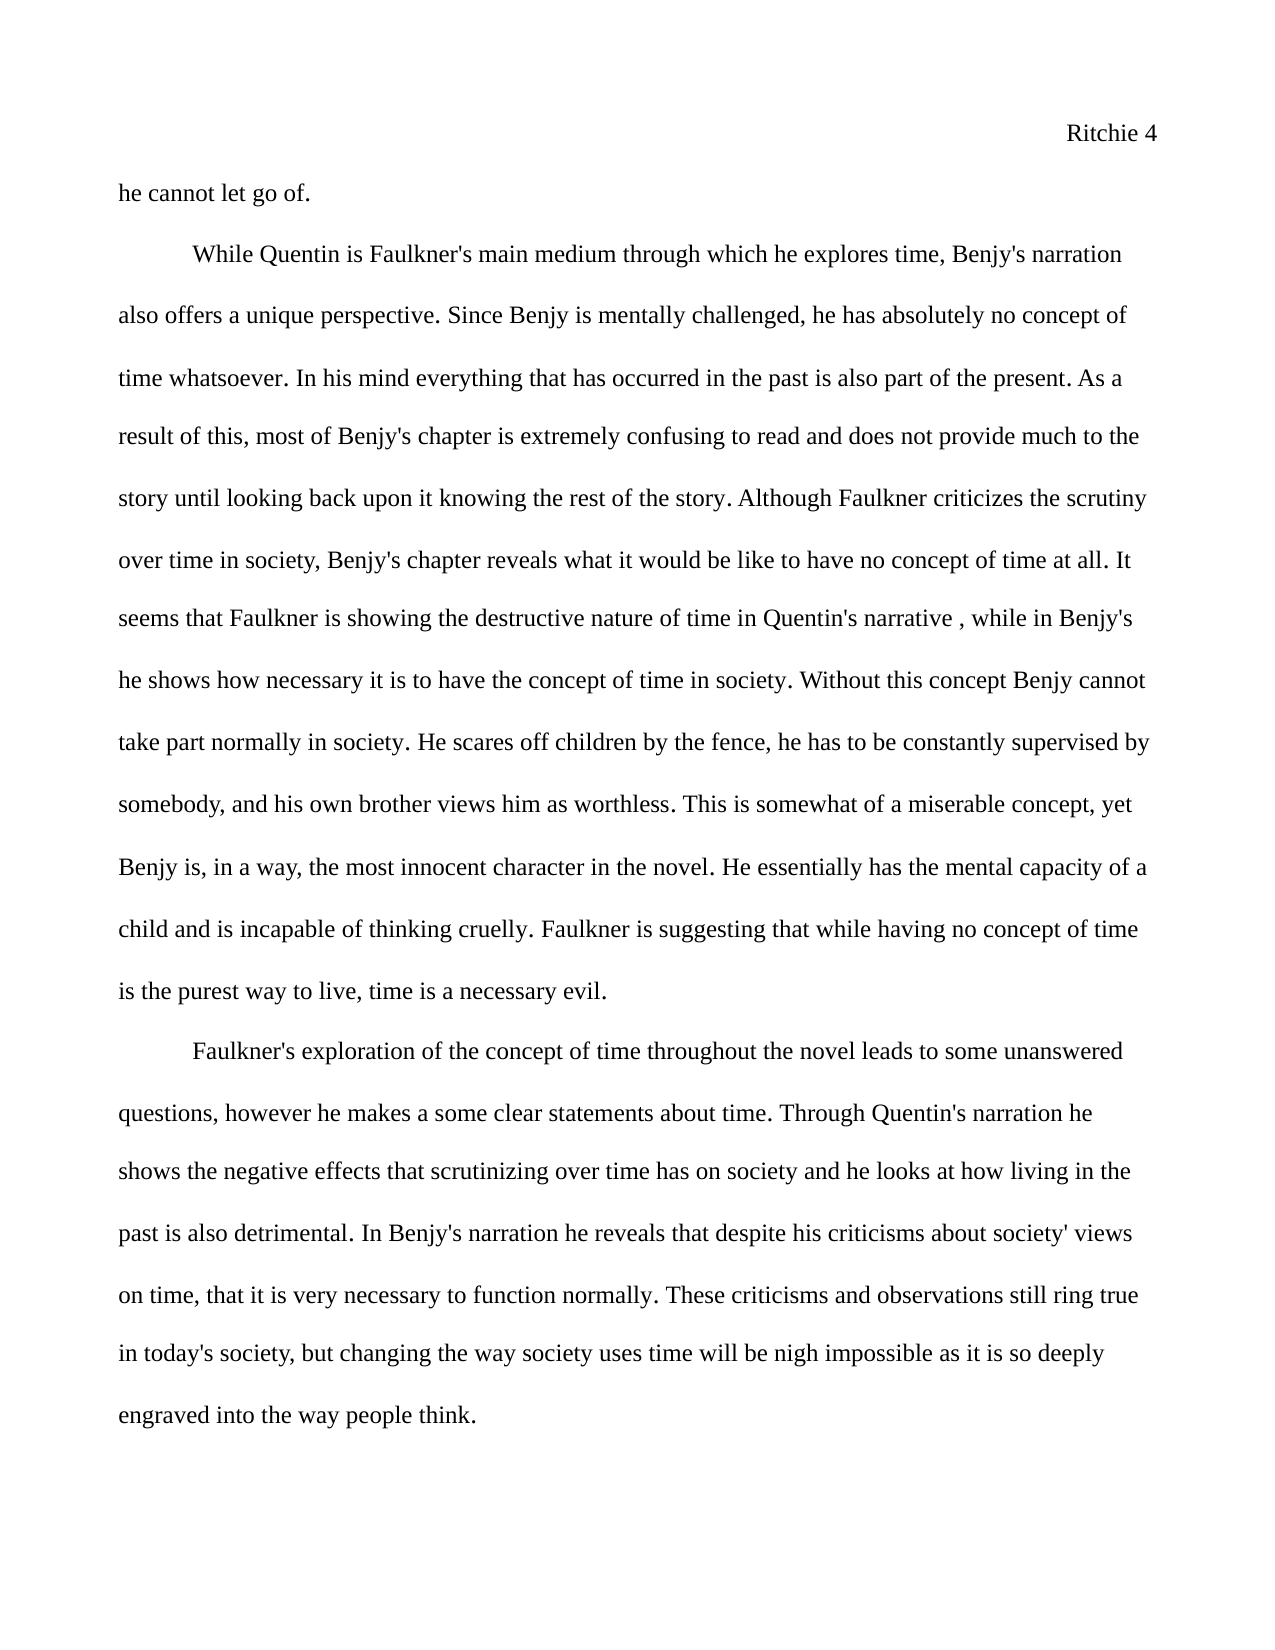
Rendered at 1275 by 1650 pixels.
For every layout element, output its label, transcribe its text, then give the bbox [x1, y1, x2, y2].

text Faulkner's exploration of the concept of time throughout the novel leads to some unanswered questions, however he makes a some clear statements about time. Through Quentin's narration he shows the negative effects that scrutinizing over time has on society and he looks at how living in the past is also detrimental. In Benjy's narration he reveals that despite his criticisms about society' views on time, that it is very necessary to function normally. These criticisms and observations still ring true in today's society, but changing the way society uses time will be nigh impossible as it is so deeply engraved into the way people think. [118, 1036, 1157, 1429]
text While Quentin is Faulkner's main medium through which he explores time, Benjy's narration also offers a unique perspective. Since Benjy is mentally challenged, he has absolutely no concept of time whatsoever. In his mind everything that has occurred in the past is also part of the present. As a result of this, most of Benjy's chapter is extremely confusing to read and does not provide much to the story until looking back upon it knowing the rest of the story. Although Faulkner criticizes the scrutiny over time in society, Benjy's chapter reveals what it would be like to have no concept of time at all. It seems that Faulkner is showing the destructive nature of time in Quentin's narrative , while in Benjy's he shows how necessary it is to have the concept of time in society. Without this concept Benjy cannot take part normally in society. He scares off children by the fence, he has to be constantly supervised by somebody, and his own brother views him as worthless. This is somewhat of a miserable concept, yet Benjy is, in a way, the most innocent character in the novel. He essentially has the mental capacity of a child and is incapable of thinking cruelly. Faulkner is suggesting that while having no concept of time is the purest way to live, time is a necessary evil. [118, 239, 1157, 1005]
text he cannot let go of. [118, 176, 1157, 207]
